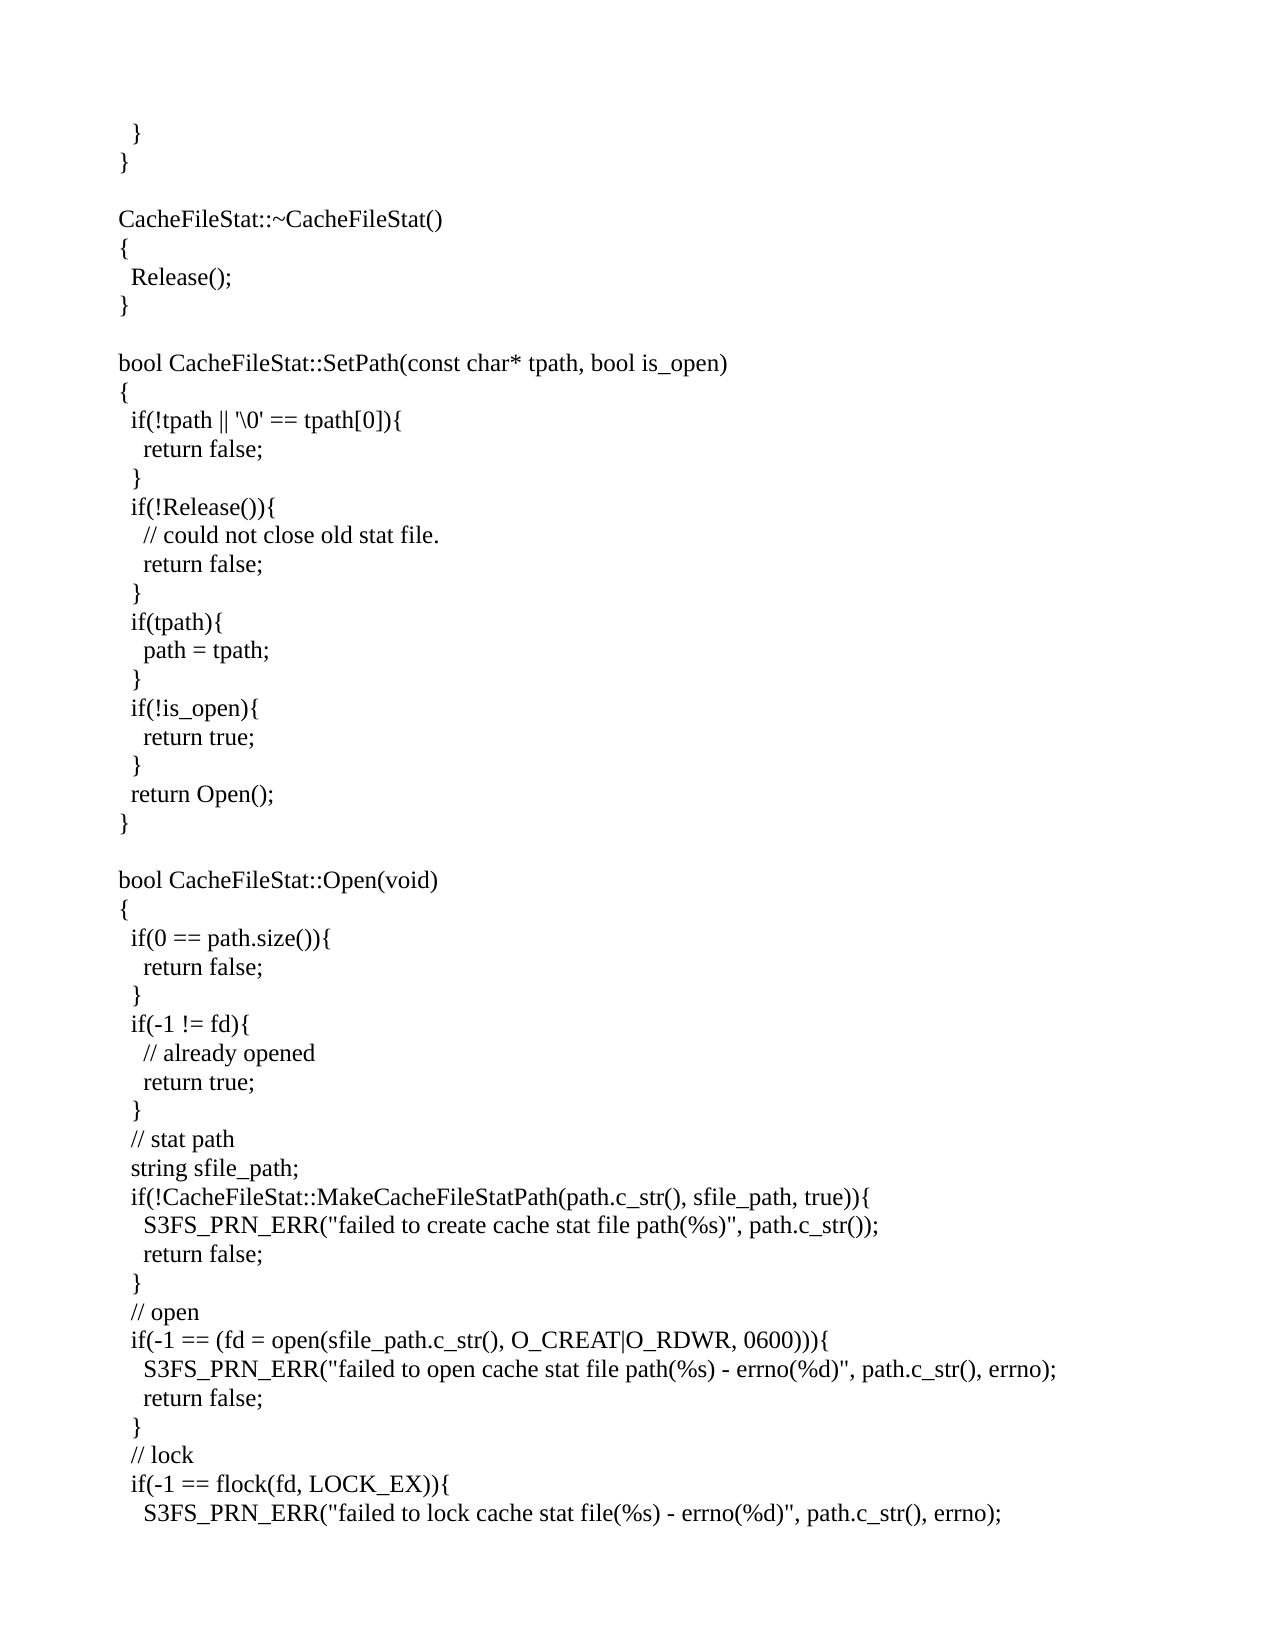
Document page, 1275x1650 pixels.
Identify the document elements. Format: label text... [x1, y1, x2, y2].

text if(0 == path.size()){ [118, 923, 1157, 952]
text if(-1 == flock(fd, LOCK_EX)){ [118, 1469, 1157, 1498]
text if(-1 != fd){ [118, 1009, 1157, 1038]
text return Open(); [118, 779, 1157, 808]
text bool CacheFileStat::SetPath(const char* tpath, bool is_open) [118, 348, 1157, 377]
text if(tpath){ [118, 607, 1157, 636]
text // open [118, 1297, 1157, 1326]
text path = tpath; [118, 636, 1157, 664]
text return false; [118, 549, 1157, 578]
text { [118, 377, 1157, 406]
text // could not close old stat file. [118, 521, 1157, 549]
text if(!CacheFileStat::MakeCacheFileStatPath(path.c_str(), sfile_path, true)){ [118, 1182, 1157, 1211]
text } [118, 808, 1157, 837]
text bool CacheFileStat::Open(void) [118, 866, 1157, 894]
text // already opened [118, 1038, 1157, 1067]
text } [118, 1412, 1157, 1441]
text S3FS_PRN_ERR("failed to lock cache stat file(%s) - errno(%d)", path.c_str(), errno); [118, 1498, 1157, 1527]
text if(!Release()){ [118, 492, 1157, 521]
text } [118, 1096, 1157, 1124]
text return true; [118, 722, 1157, 751]
text Release(); [118, 262, 1157, 291]
text return false; [118, 1383, 1157, 1412]
text if(!tpath || '\0' == tpath[0]){ [118, 406, 1157, 434]
text return false; [118, 434, 1157, 463]
text } [118, 463, 1157, 492]
text return false; [118, 952, 1157, 981]
text } [118, 578, 1157, 607]
text string sfile_path; [118, 1153, 1157, 1182]
text { [118, 894, 1157, 923]
text return true; [118, 1067, 1157, 1096]
text } [118, 664, 1157, 693]
text // lock [118, 1441, 1157, 1469]
text } [118, 291, 1157, 319]
text CacheFileStat::~CacheFileStat() [118, 204, 1157, 233]
text } [118, 118, 1157, 147]
text } [118, 1268, 1157, 1297]
text return false; [118, 1239, 1157, 1268]
text } [118, 981, 1157, 1009]
text S3FS_PRN_ERR("failed to open cache stat file path(%s) - errno(%d)", path.c_str(), errno); [118, 1354, 1157, 1383]
text S3FS_PRN_ERR("failed to create cache stat file path(%s)", path.c_str()); [118, 1211, 1157, 1239]
text if(!is_open){ [118, 693, 1157, 722]
text } [118, 751, 1157, 779]
text // stat path [118, 1124, 1157, 1153]
text { [118, 233, 1157, 262]
text if(-1 == (fd = open(sfile_path.c_str(), O_CREAT|O_RDWR, 0600))){ [118, 1326, 1157, 1354]
text } [118, 147, 1157, 176]
